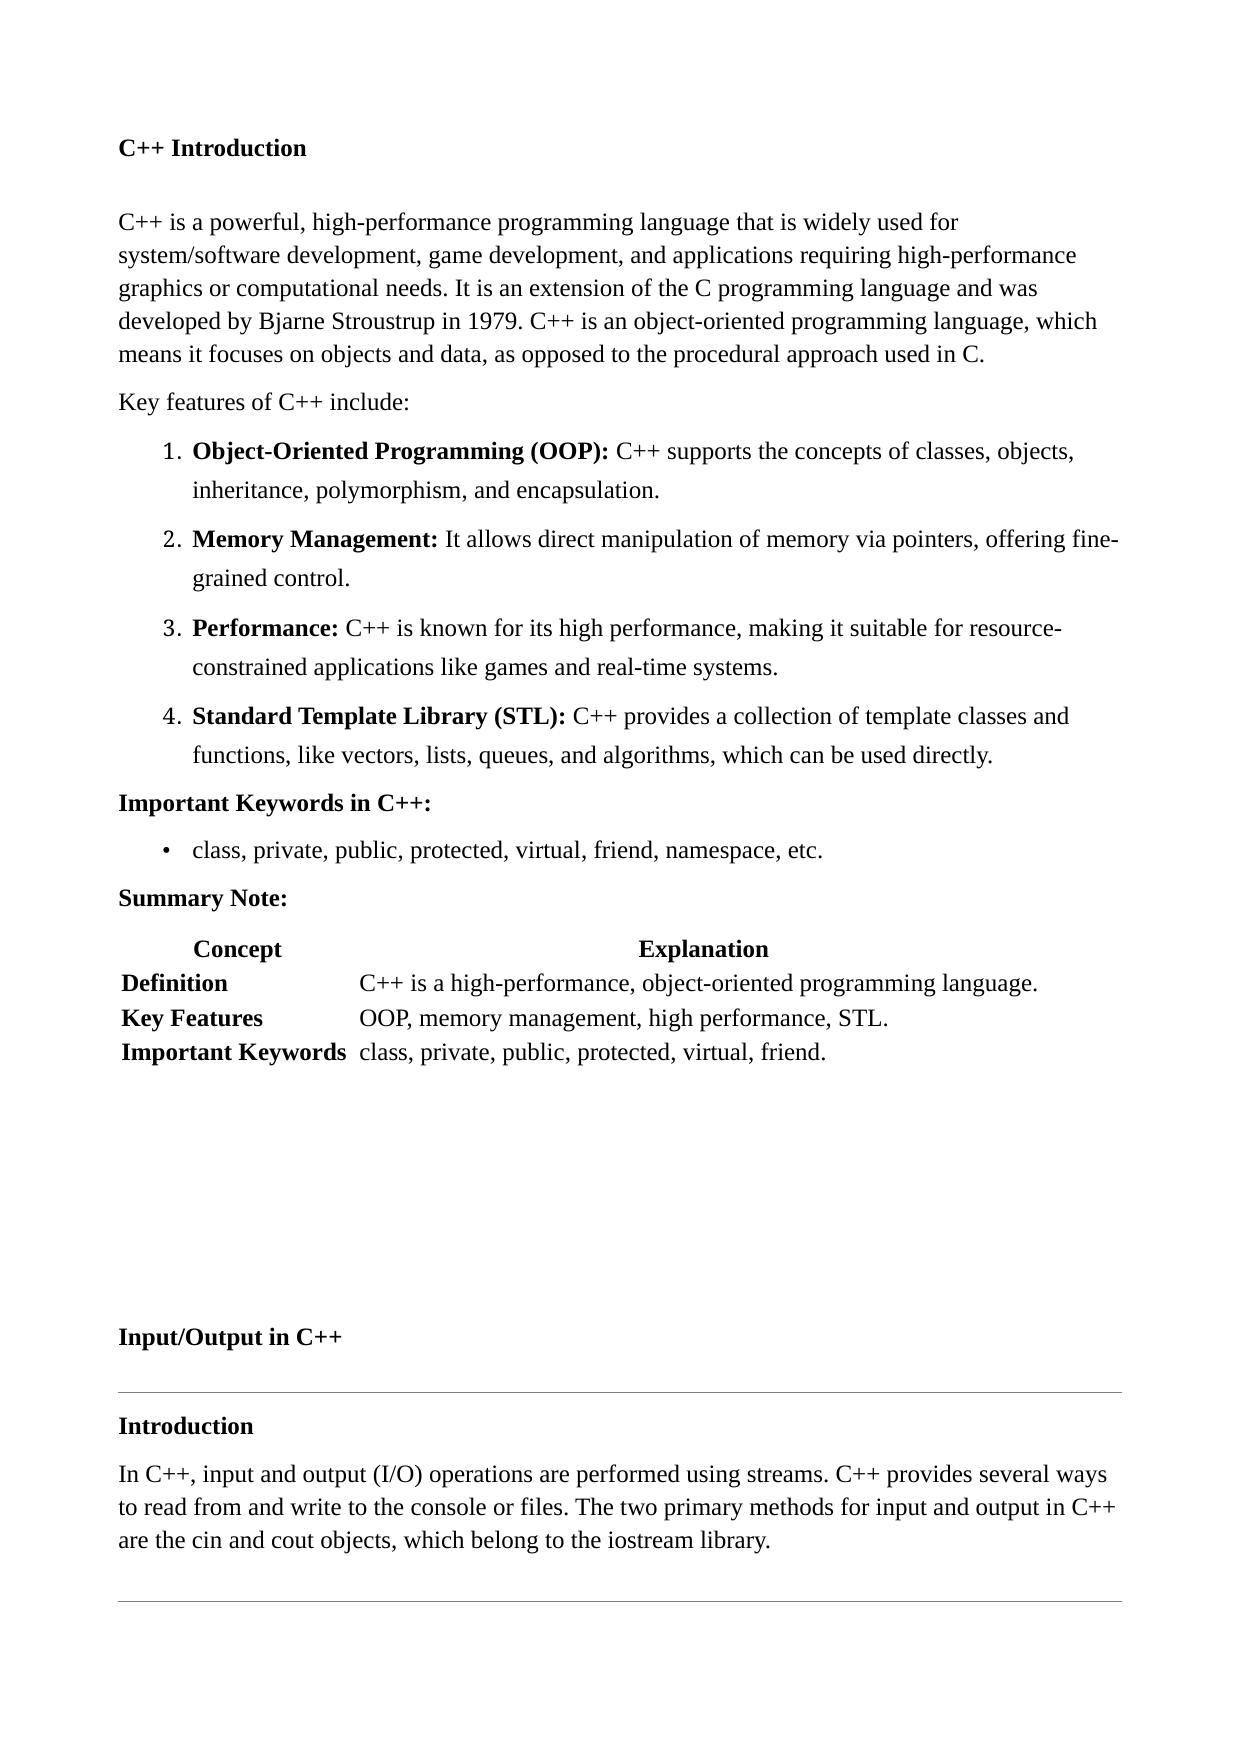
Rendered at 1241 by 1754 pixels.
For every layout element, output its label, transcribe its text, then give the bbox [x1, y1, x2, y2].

list Memory Management: It allows direct manipulation of memory via pointers, offering fine-grained control. [162, 523, 1122, 592]
list Performance: C++ is known for its high performance, making it suitable for resource-constrained applications like games and real-time systems. [162, 611, 1122, 681]
text In C++, input and output (I/O) operations are performed using streams. C++ provides several ways to read from and write to the console or files. The two primary methods for input and output in C++ are the cin and cout objects, which belong to the iostream library. [118, 1459, 1122, 1553]
text Summary Note: [118, 883, 1122, 912]
subtitle Introduction [118, 1411, 1122, 1440]
subtitle C++ Introduction [118, 133, 1122, 161]
list Standard Template Library (STL): C++ provides a collection of template classes and functions, like vectors, lists, queues, and algorithms, which can be used directly. [162, 699, 1122, 769]
table_cell class, private, public, protected, virtual, friend. [356, 1035, 1051, 1069]
table_header Concept [118, 931, 356, 965]
table_cell C++ is a high-performance, object-oriented programming language. [356, 965, 1051, 1000]
text Important Keywords in C++: [118, 788, 1122, 817]
text Key features of C++ include: [118, 387, 1122, 415]
table_cell Important Keywords [118, 1035, 356, 1069]
text C++ is a powerful, high-performance programming language that is widely used for system/software development, game development, and applications requiring high-performance graphics or computational needs. It is an extension of the C programming language and was developed by Bjarne Stroustrup in 1979. C++ is an object-oriented programming language, which means it focuses on objects and data, as opposed to the procedural approach used in C. [118, 174, 1122, 368]
subtitle Input/Output in C++ [118, 1322, 1122, 1351]
table_cell OOP, memory management, high performance, STL. [356, 1000, 1051, 1034]
table_cell Definition [118, 965, 356, 1000]
list class, private, public, protected, virtual, friend, namespace, etc. [162, 836, 1122, 864]
table_header Explanation [356, 931, 1051, 965]
table_cell Key Features [118, 1000, 356, 1034]
list Object-Oriented Programming (OOP): C++ supports the concepts of classes, objects, inheritance, polymorphism, and encapsulation. [162, 434, 1122, 504]
